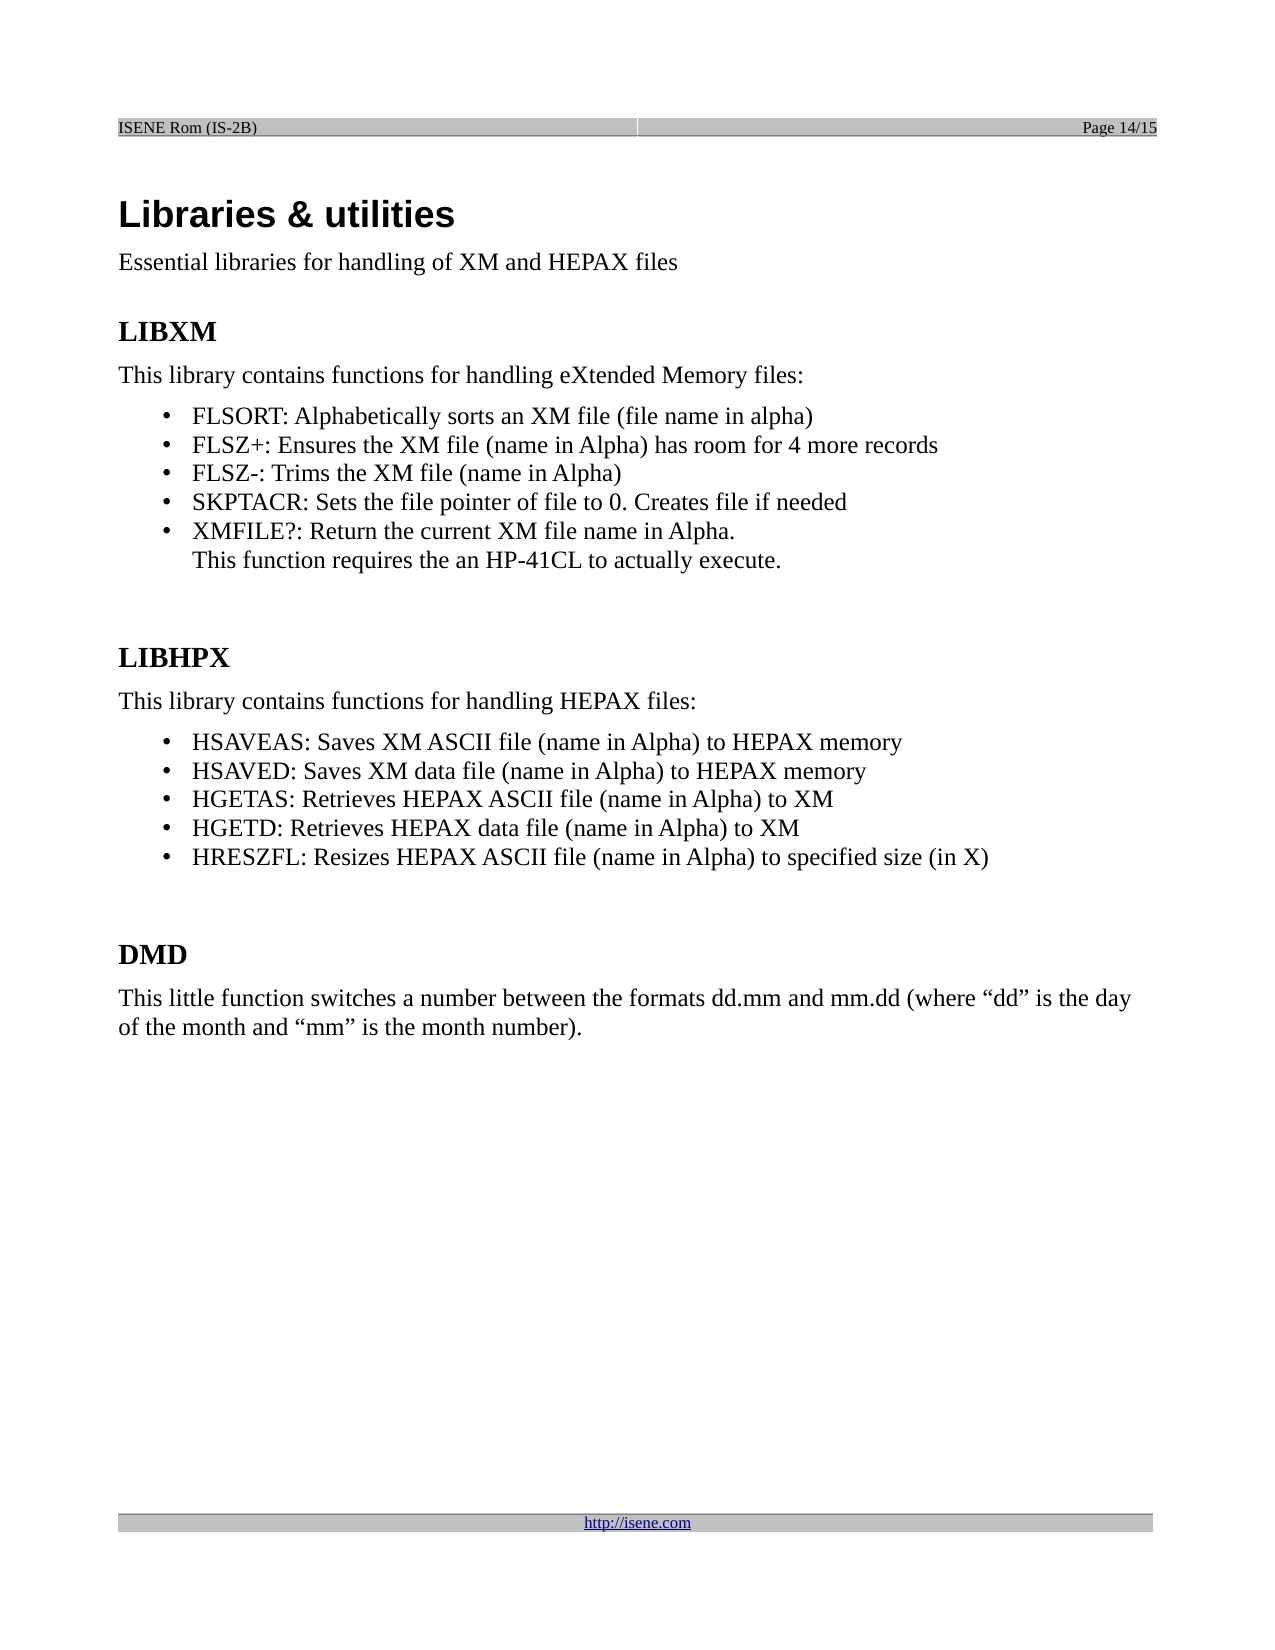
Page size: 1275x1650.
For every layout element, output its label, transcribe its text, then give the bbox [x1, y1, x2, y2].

text This little function switches a number between the formats dd.mm and mm.dd (where “dd” is the day of the month and “mm” is the month number). [118, 983, 1157, 1041]
subtitle Libraries & utilities [118, 192, 1157, 235]
subtitle LIBXM [118, 314, 1157, 347]
text This library contains functions for handling HEPAX files: [118, 686, 1157, 714]
list HGETD: Retrieves HEPAX data file (name in Alpha) to XM [162, 813, 1157, 842]
list FLSORT: Alphabetically sorts an XM file (file name in alpha) [162, 401, 1157, 430]
list FLSZ-: Trims the XM file (name in Alpha) [162, 458, 1157, 487]
list HSAVEAS: Saves XM ASCII file (name in Alpha) to HEPAX memory [162, 727, 1157, 756]
list HRESZFL: Resizes HEPAX ASCII file (name in Alpha) to specified size (in X) [162, 842, 1157, 871]
text Essential libraries for handling of XM and HEPAX files [118, 247, 1157, 276]
subtitle LIBHPX [118, 640, 1157, 673]
list XMFILE?: Return the current XM file name in Alpha. This function requires the an HP-41CL to actually execute. [162, 516, 1157, 573]
text This library contains functions for handling eXtended Memory files: [118, 360, 1157, 388]
subtitle DMD [118, 937, 1157, 971]
list HGETAS: Retrieves HEPAX ASCII file (name in Alpha) to XM [162, 784, 1157, 813]
list FLSZ+: Ensures the XM file (name in Alpha) has room for 4 more records [162, 430, 1157, 458]
list HSAVED: Saves XM data file (name in Alpha) to HEPAX memory [162, 756, 1157, 784]
list SKPTACR: Sets the file pointer of file to 0. Creates file if needed [162, 487, 1157, 516]
